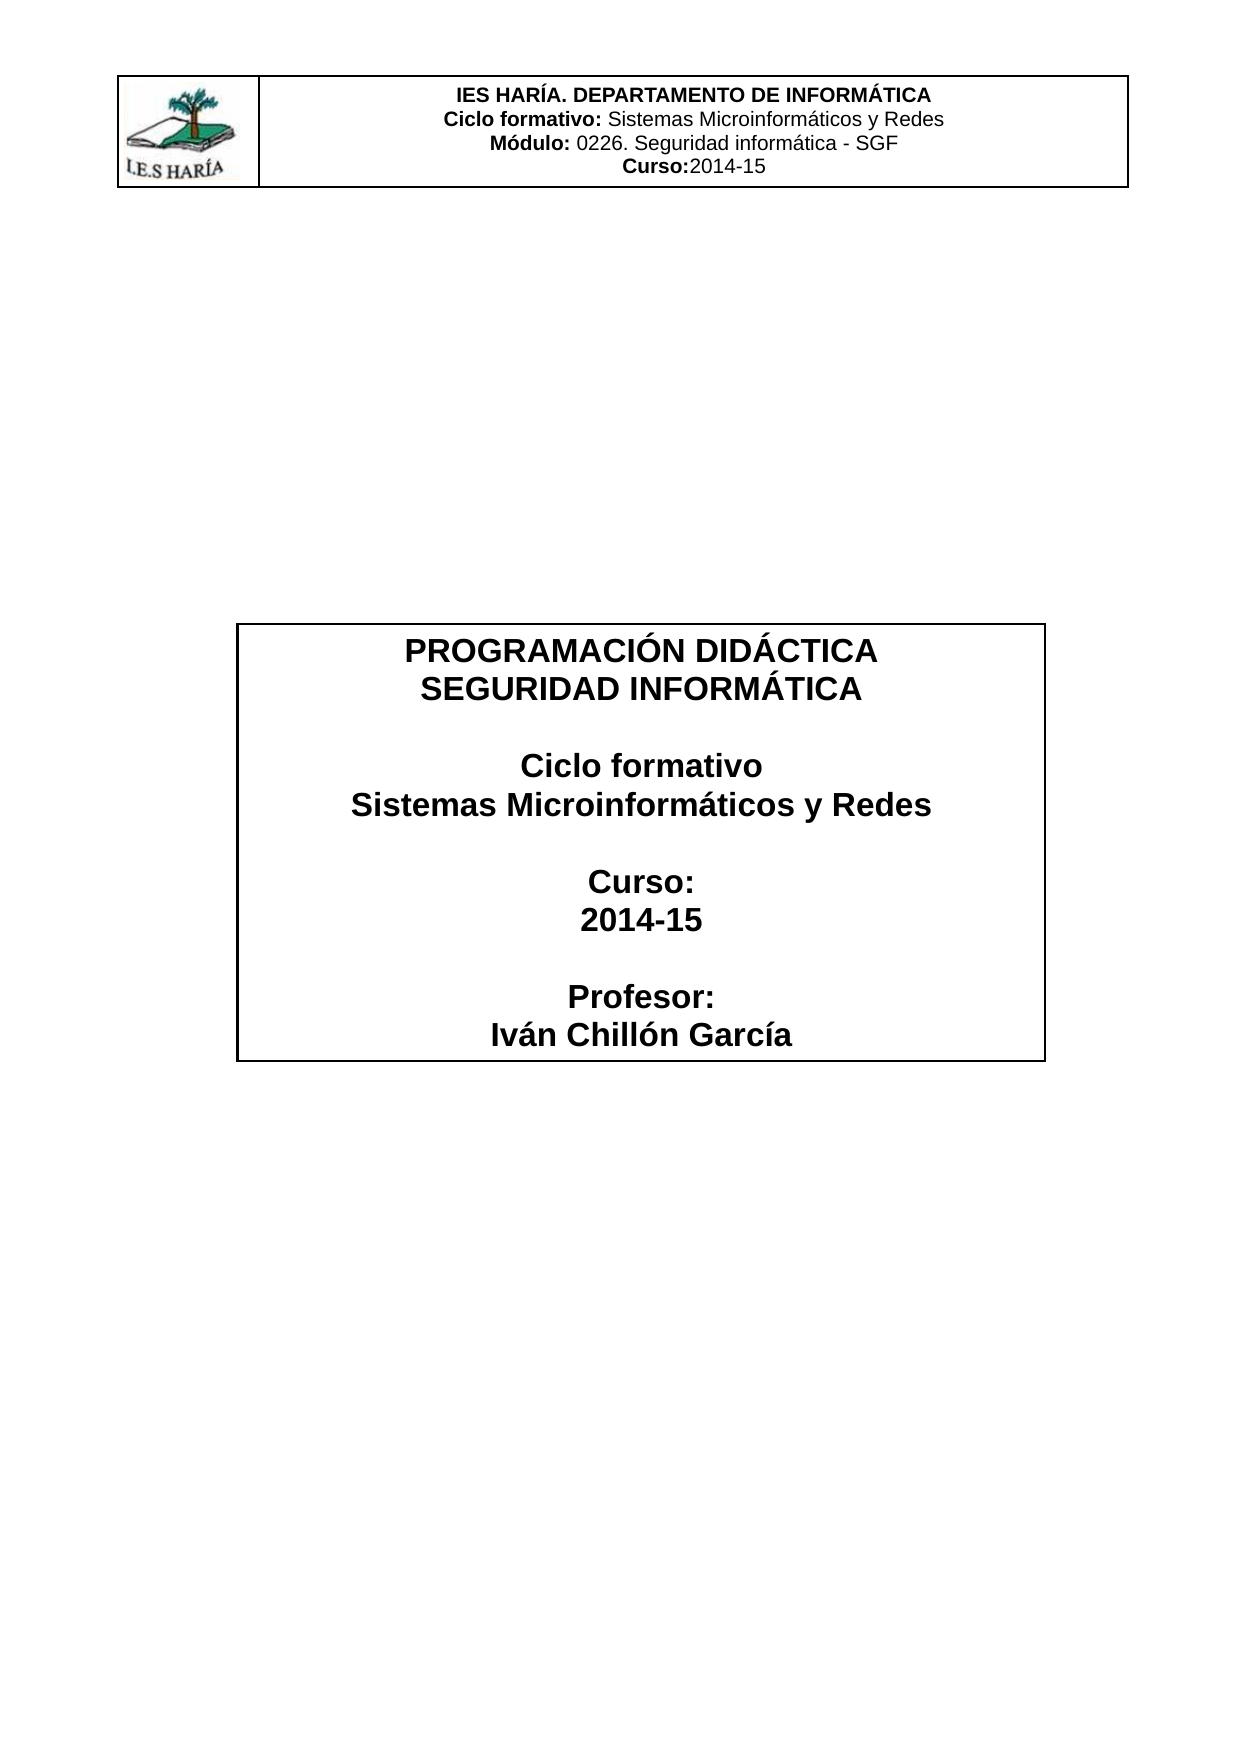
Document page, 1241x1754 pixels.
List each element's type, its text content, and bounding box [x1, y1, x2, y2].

picture [123, 82, 241, 180]
table_header PROGRAMACIÓN DIDÁCTICA SEGURIDAD INFORMÁTICA Ciclo formativo Sistemas Microinformáticos y Redes Curso: 2014-15 Profesor: Iván Chillón García [239, 625, 1044, 1059]
